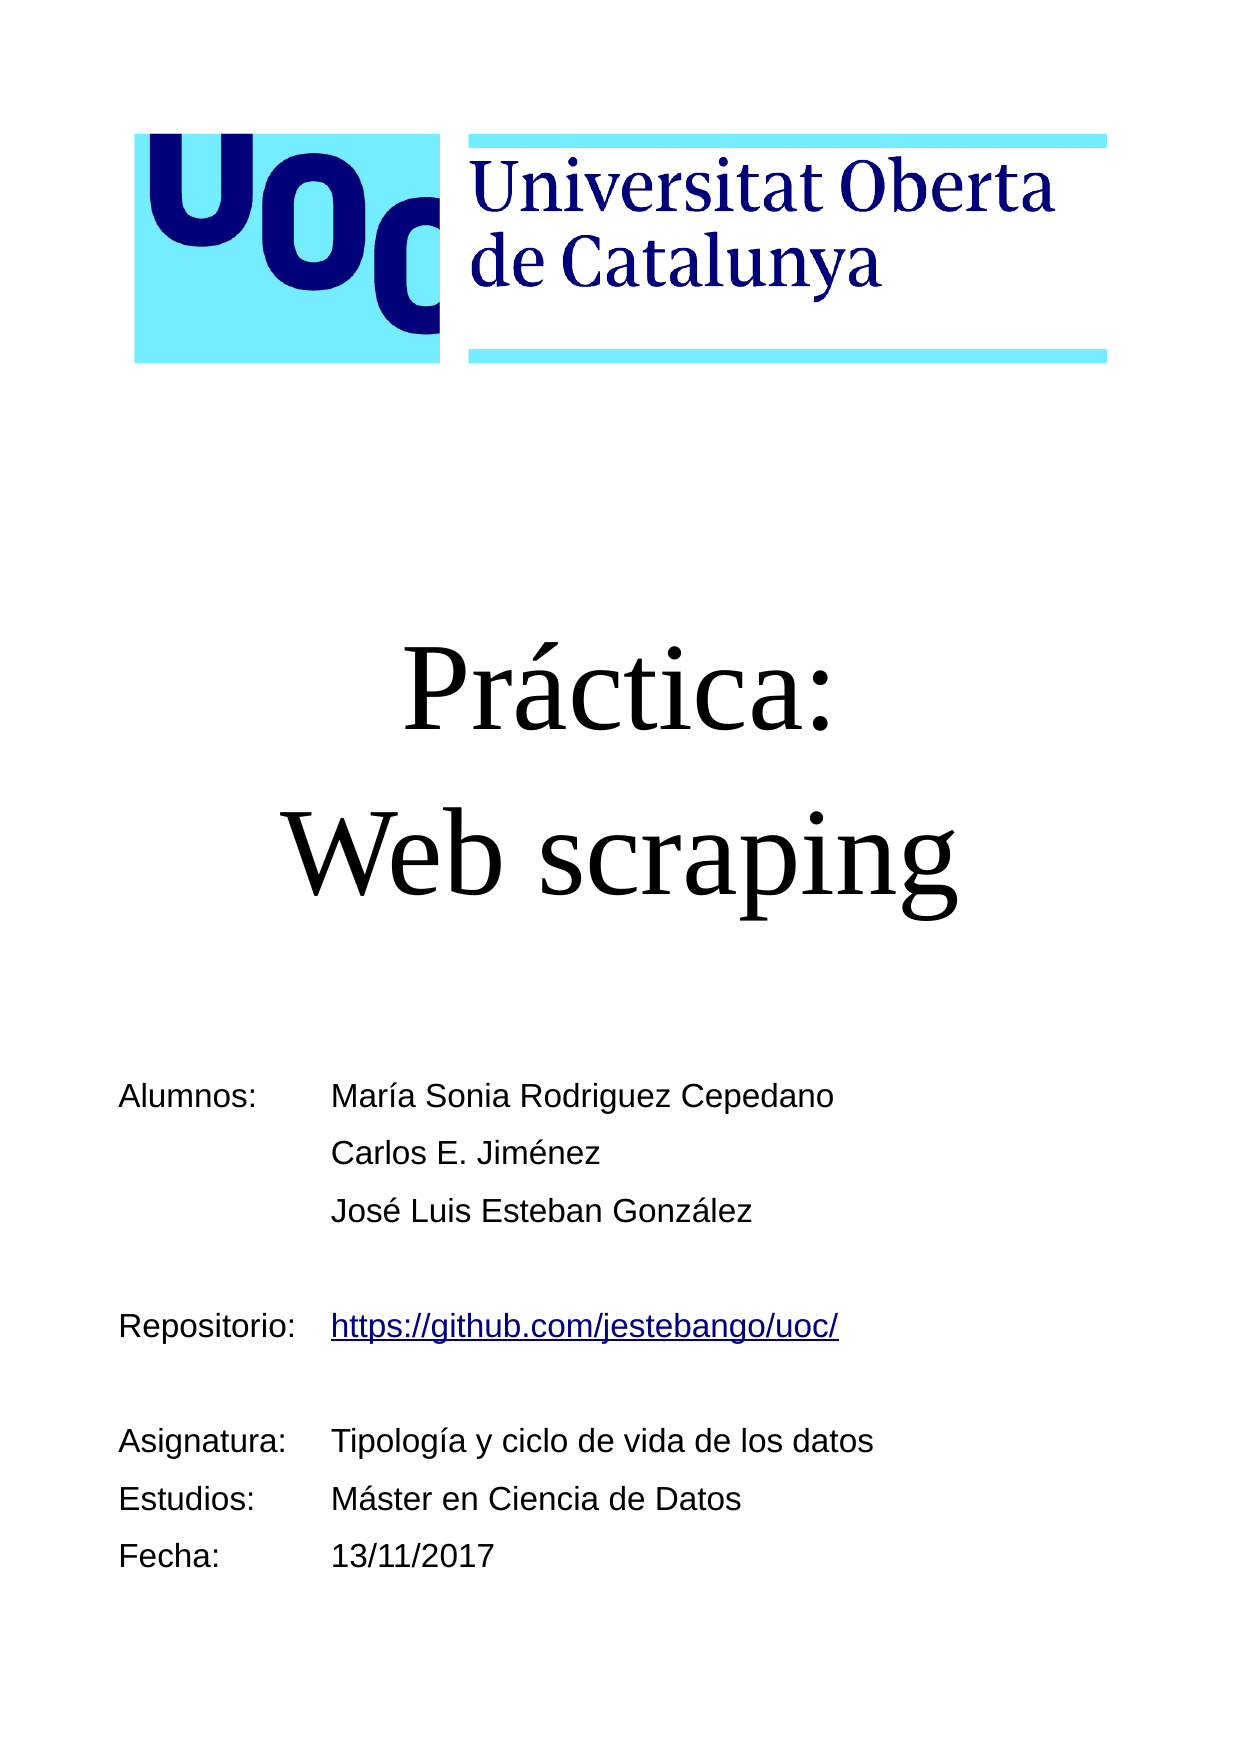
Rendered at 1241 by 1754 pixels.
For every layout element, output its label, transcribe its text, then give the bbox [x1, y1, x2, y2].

picture [118, 118, 1123, 378]
text Repositorio: https://github.com/jestebango/uoc/ [118, 1306, 1122, 1344]
text Web scraping [118, 778, 1122, 922]
text Carlos E. Jiménez [118, 1133, 1122, 1172]
text Alumnos: María Sonia Rodriguez Cepedano [118, 1076, 1122, 1114]
text Fecha: 13/11/2017 [118, 1536, 1122, 1575]
text José Luis Esteban González [118, 1191, 1122, 1229]
text Estudios: Máster en Ciencia de Datos [118, 1479, 1122, 1517]
text Asignatura: Tipología y ciclo de vida de los datos [118, 1421, 1122, 1460]
text Práctica: [118, 613, 1122, 757]
